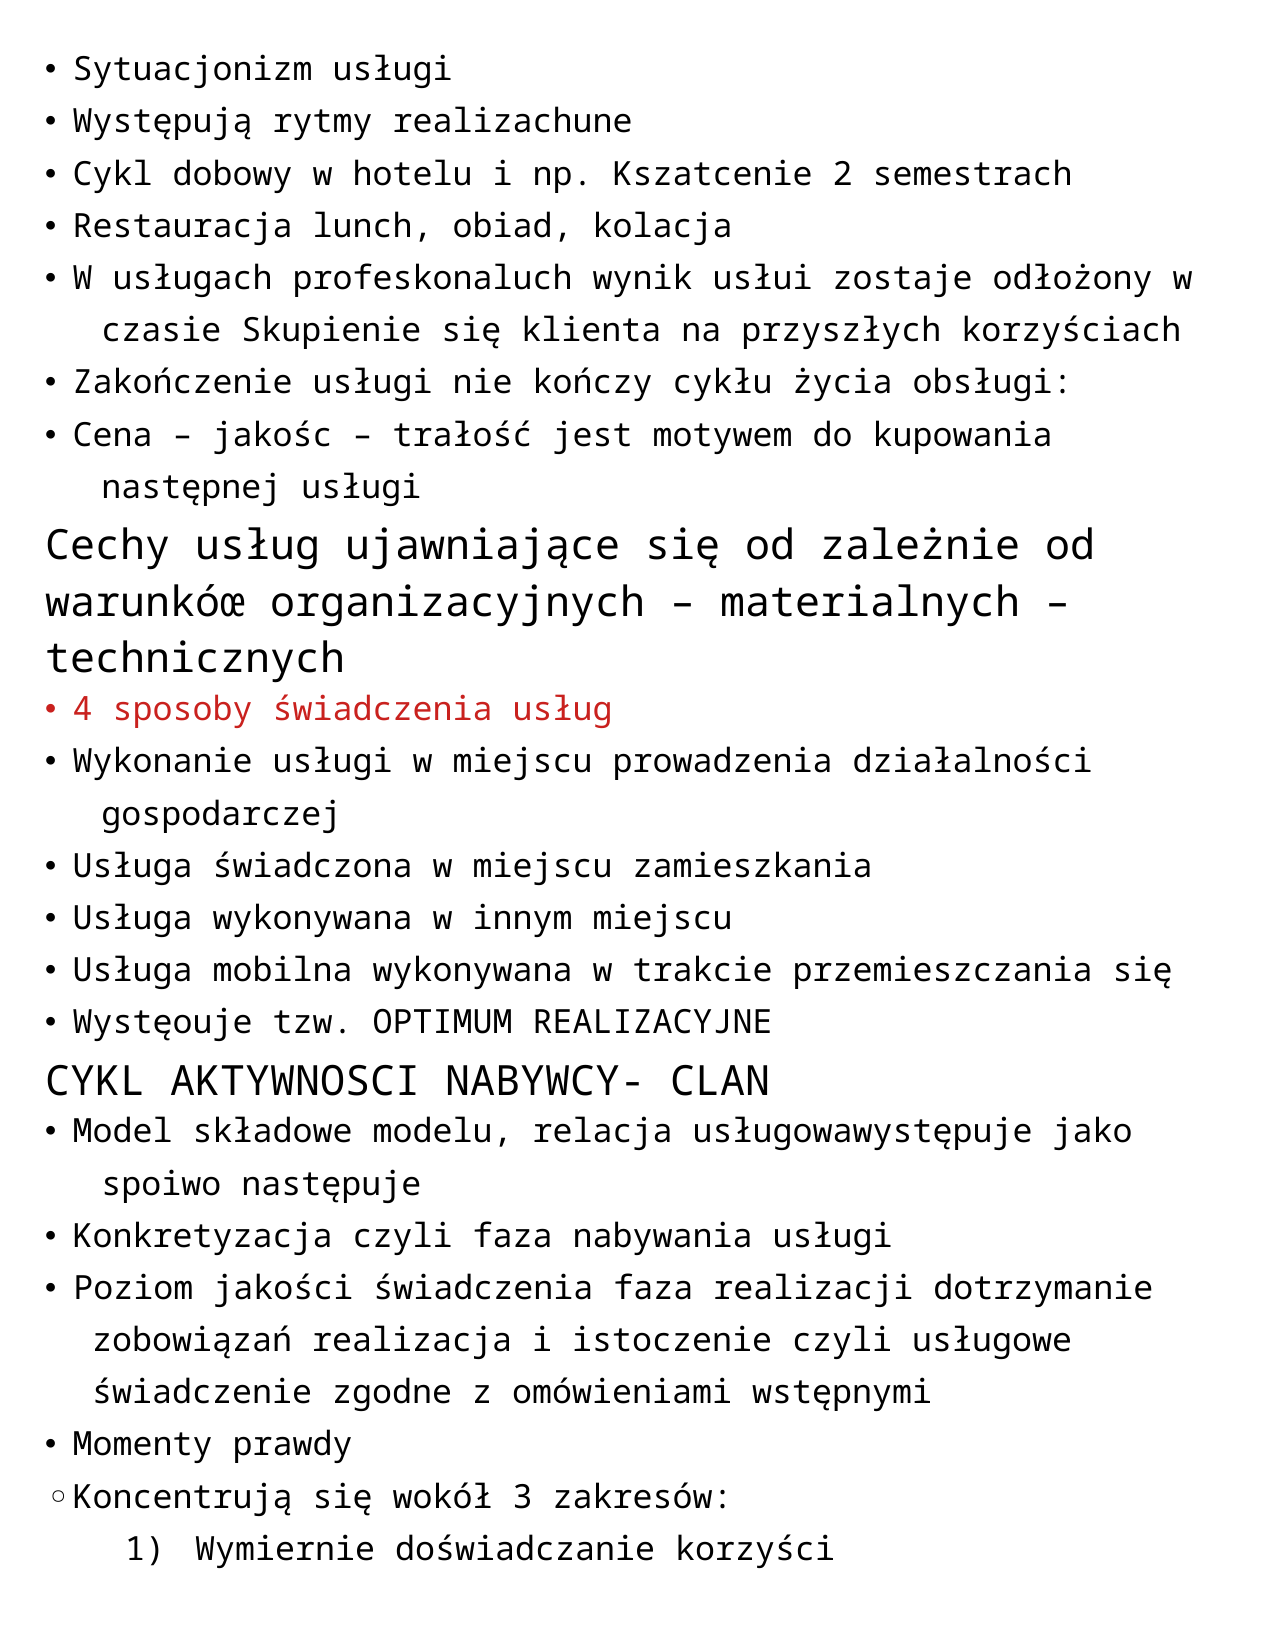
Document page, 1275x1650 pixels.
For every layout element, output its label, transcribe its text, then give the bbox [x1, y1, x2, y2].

list Usługa wykonywana w innym miejscu [45, 894, 1230, 939]
list W usługach profeskonaluch wynik usłui zostaje odłożony w czasie Skupienie się klienta na przyszłych korzyściach [45, 254, 1230, 351]
list Sytuacjonizm usługi [45, 45, 1230, 90]
list Poziom jakości świadczenia faza realizacji dotrzymanie zobowiązań realizacja i istoczenie czyli usługowe świadczenie zgodne z omówieniami wstępnymi [45, 1264, 1230, 1413]
list Usługa mobilna wykonywana w trakcie przemieszczania się [45, 946, 1230, 991]
list Model składowe modelu, relacja usługowawystępuje jako spoiwo następuje [45, 1107, 1230, 1205]
list Konkretyzacja czyli faza nabywania usługi [45, 1211, 1230, 1257]
list Wystęouje tzw. OPTIMUM REALIZACYJNE [45, 998, 1230, 1043]
list Wykonanie usługi w miejscu prowadzenia działalności gospodarczej [45, 737, 1230, 835]
subtitle CYKL AKTYWNOSCI NABYWCY- CLAN [45, 1050, 1230, 1107]
list Cykl dobowy w hotelu i np. Kszatcenie 2 semestrach [45, 149, 1230, 195]
list Wymiernie doświadczanie korzyści [45, 1524, 1230, 1570]
list Usługa świadczona w miejscu zamieszkania [45, 842, 1230, 887]
list Restauracja lunch, obiad, kolacja [45, 202, 1230, 247]
list Cena – jakośc – trałość jest motywem do kupowania następnej usługi [45, 410, 1230, 508]
list Występują rytmy realizachune [45, 97, 1230, 143]
list Koncentrują się wokół 3 zakresów: [45, 1472, 1230, 1518]
list 4 sposoby świadczenia usług [45, 685, 1230, 730]
list Momenty prawdy [45, 1420, 1230, 1466]
subtitle Cechy usług ujawniające się od zależnie od warunkóœ organizacyjnych – materialnych – technicznych [45, 515, 1230, 685]
list Zakończenie usługi nie kończy cykłu życia obsługi: [45, 358, 1230, 403]
